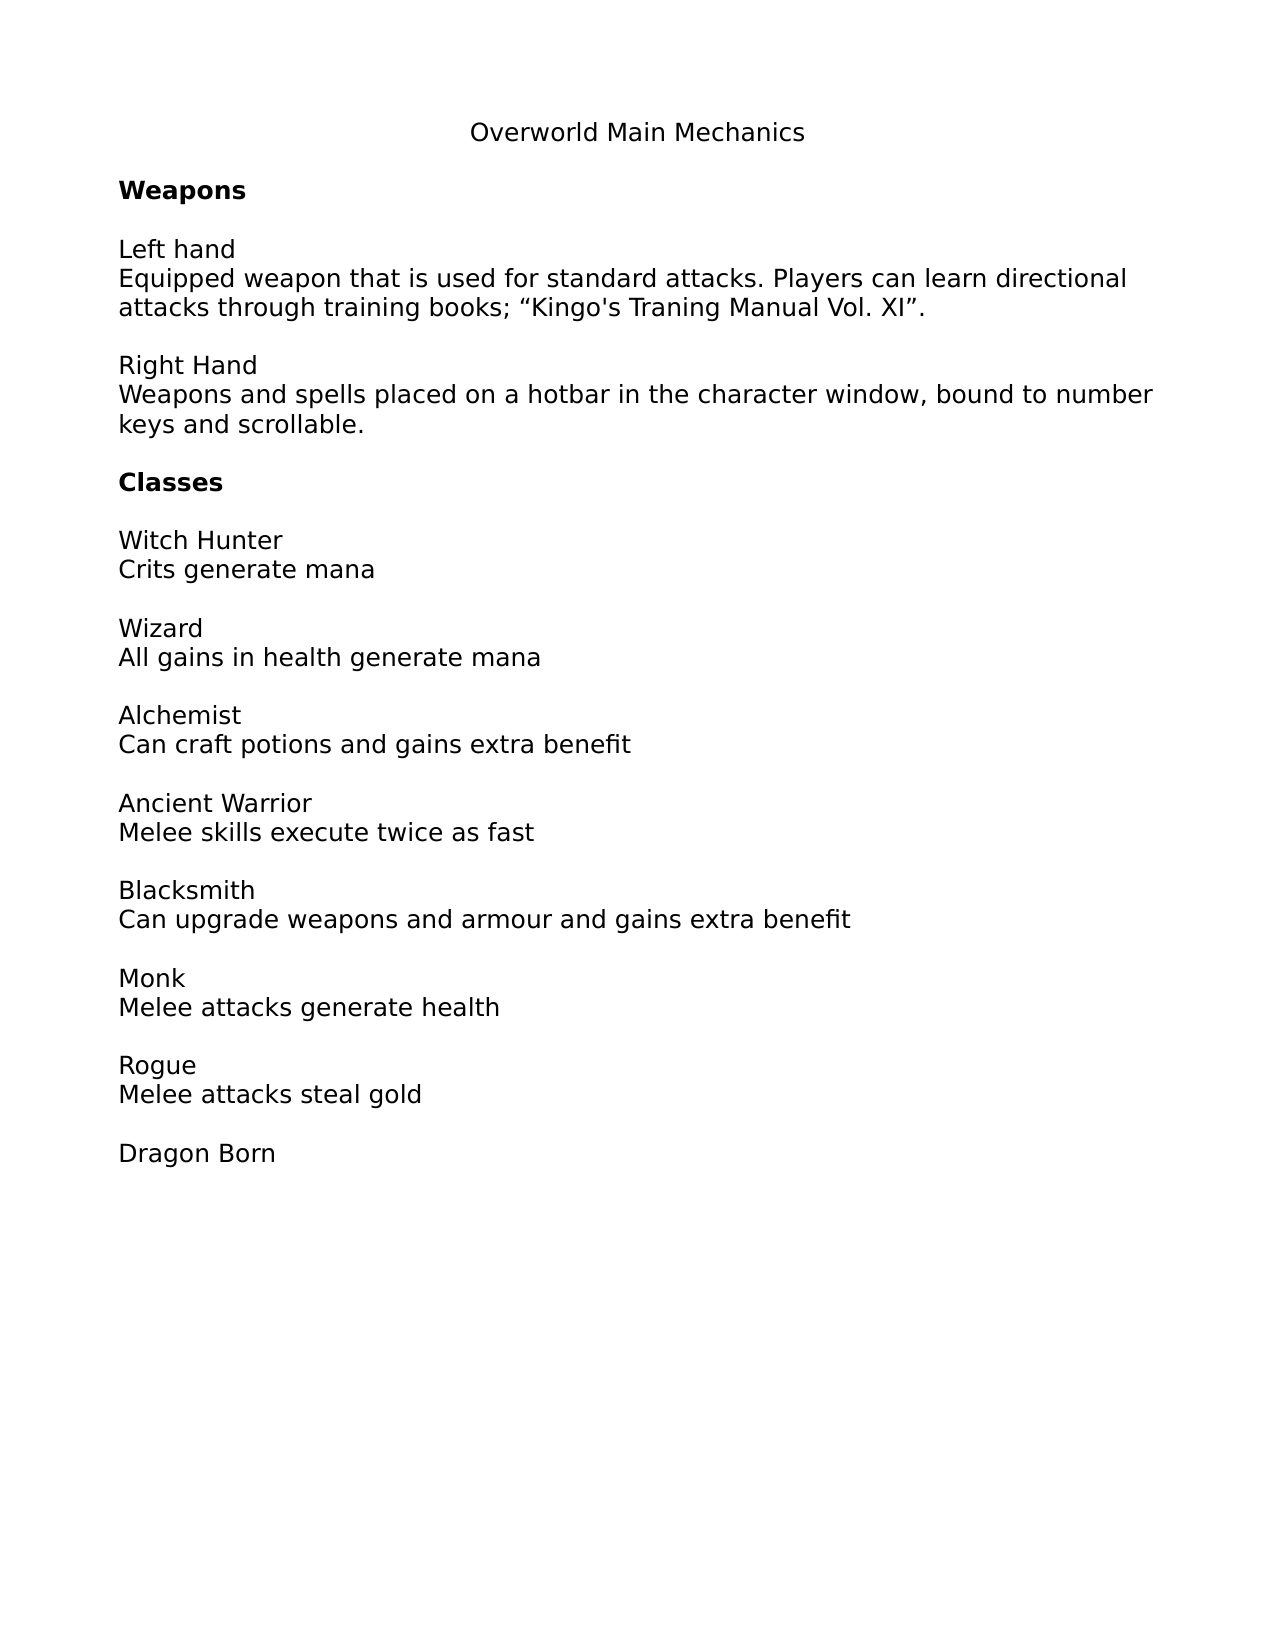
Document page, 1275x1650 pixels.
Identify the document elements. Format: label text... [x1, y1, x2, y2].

text Rogue [118, 1051, 1157, 1081]
text Melee attacks generate health [118, 993, 1157, 1022]
text Weapons and spells placed on a hotbar in the character window, bound to number keys and scrollable. [118, 381, 1157, 439]
text Dragon Born [118, 1139, 1157, 1168]
text Left hand [118, 235, 1157, 264]
text Witch Hunter [118, 526, 1157, 556]
text Equipped weapon that is used for standard attacks. Players can learn directional attacks through training books; “Kingo's Traning Manual Vol. XI”. [118, 264, 1157, 322]
text Ancient Warrior [118, 789, 1157, 818]
text Melee attacks steal gold [118, 1081, 1157, 1110]
text Right Hand [118, 351, 1157, 381]
text Weapons [118, 176, 1157, 206]
text Blacksmith [118, 876, 1157, 906]
text Classes [118, 468, 1157, 497]
text Melee skills execute twice as fast [118, 818, 1157, 847]
text Can craft potions and gains extra benefit [118, 731, 1157, 760]
text Overworld Main Mechanics [118, 118, 1157, 147]
text Can upgrade weapons and armour and gains extra benefit [118, 906, 1157, 935]
text Monk [118, 964, 1157, 993]
text Alchemist [118, 701, 1157, 731]
text Crits generate mana [118, 556, 1157, 585]
text All gains in health generate mana [118, 643, 1157, 672]
text Wizard [118, 614, 1157, 643]
